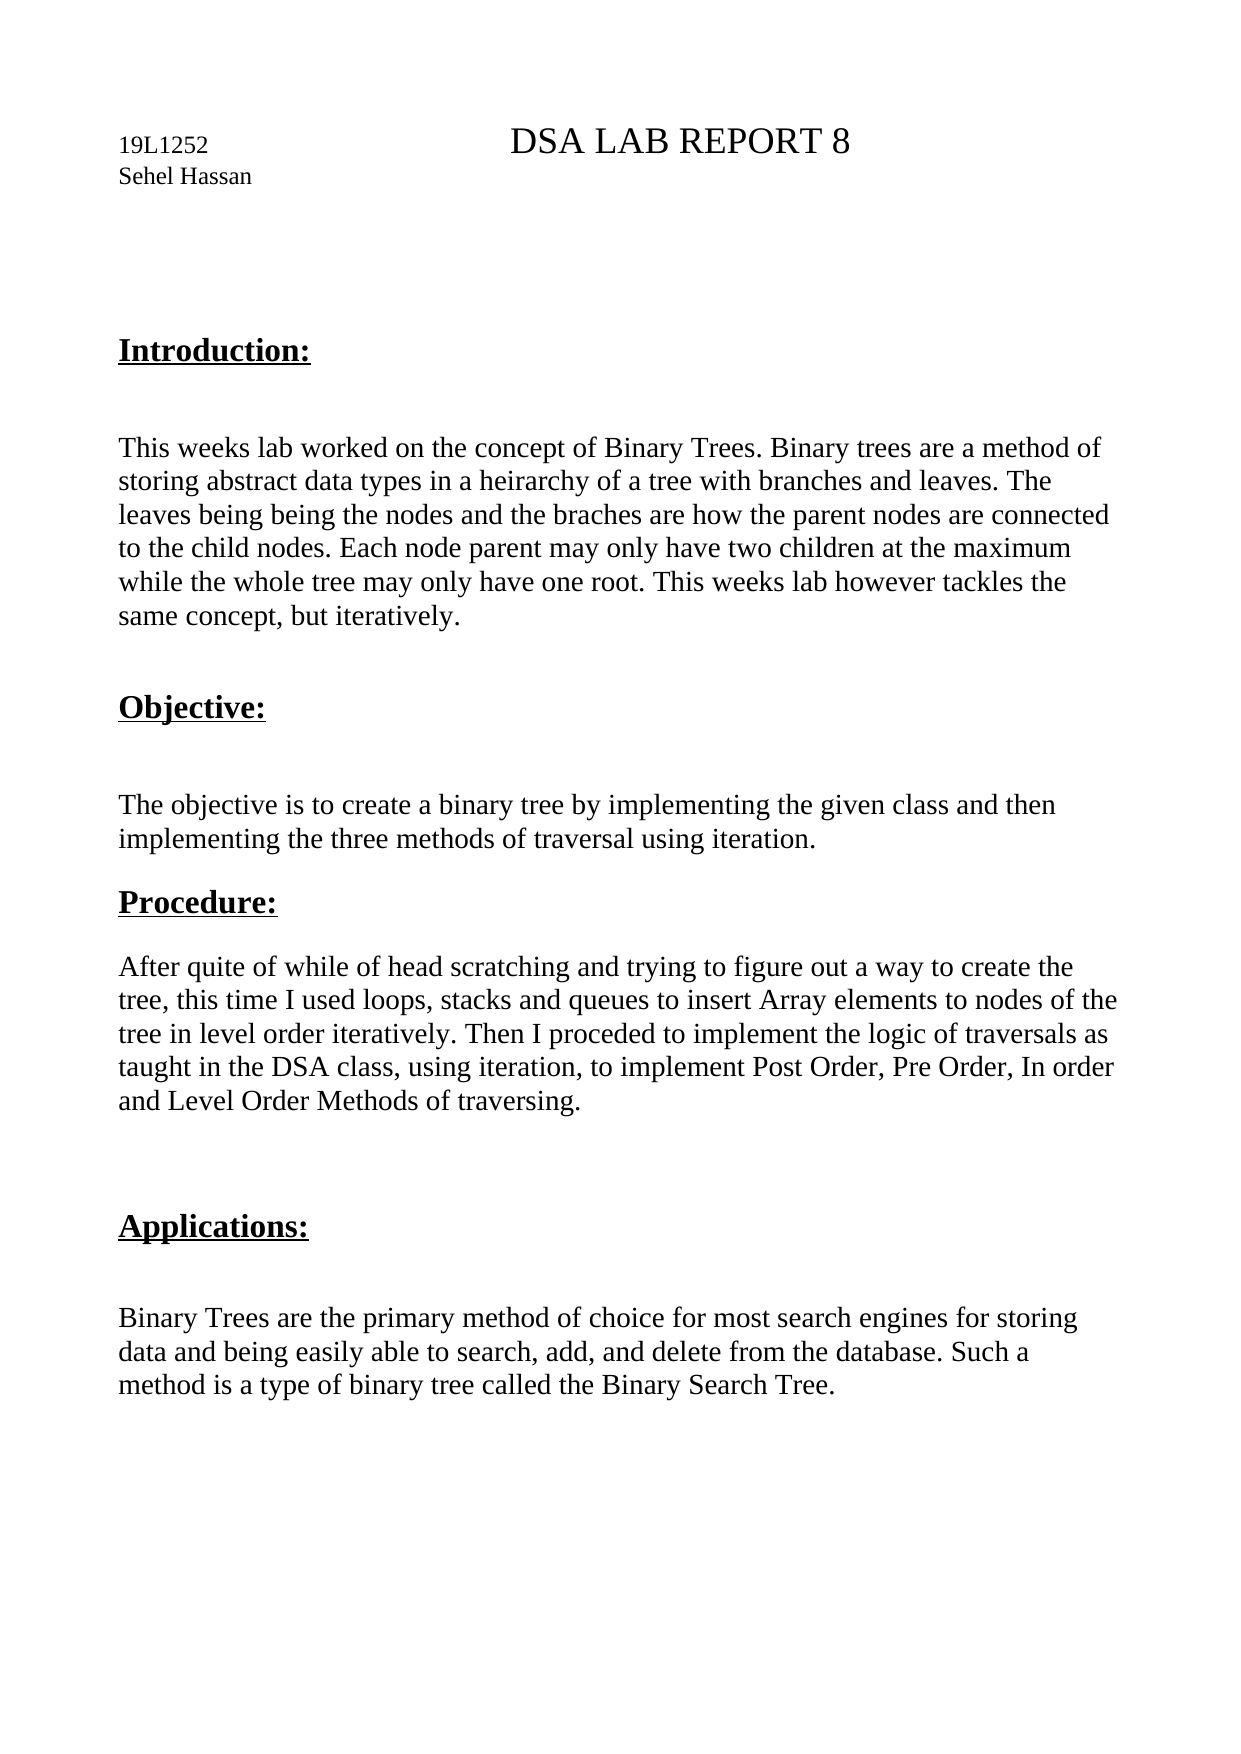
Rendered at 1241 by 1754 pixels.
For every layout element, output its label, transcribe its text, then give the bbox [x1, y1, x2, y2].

text Applications: [118, 1206, 1122, 1244]
text Objective: [118, 687, 1122, 726]
text After quite of while of head scratching and trying to figure out a way to create the tree, this time I used loops, stacks and queues to insert Array elements to nodes of the tree in level order iteratively. Then I proceded to implement the logic of traversals as taught in the DSA class, using iteration, to implement Post Order, Pre Order, In order and Level Order Methods of traversing. [118, 949, 1122, 1116]
text Binary Trees are the primary method of choice for most search engines for storing data and being easily able to search, add, and delete from the database. Such a method is a type of binary tree called the Binary Search Tree. [118, 1300, 1122, 1401]
text 19L1252 DSA LAB REPORT 8 [118, 118, 1122, 161]
text This weeks lab worked on the concept of Binary Trees. Binary trees are a method of storing abstract data types in a heirarchy of a tree with branches and leaves. The leaves being being the nodes and the braches are how the parent nodes are connected to the child nodes. Each node parent may only have two children at the maximum while the whole tree may only have one root. This weeks lab however tackles the same concept, but iteratively. [118, 430, 1122, 631]
text Procedure: [118, 882, 1122, 921]
text Introduction: [118, 330, 1122, 368]
text The objective is to create a binary tree by implementing the given class and then implementing the three methods of traversal using iteration. [118, 787, 1122, 854]
text Sehel Hassan [118, 161, 1122, 190]
